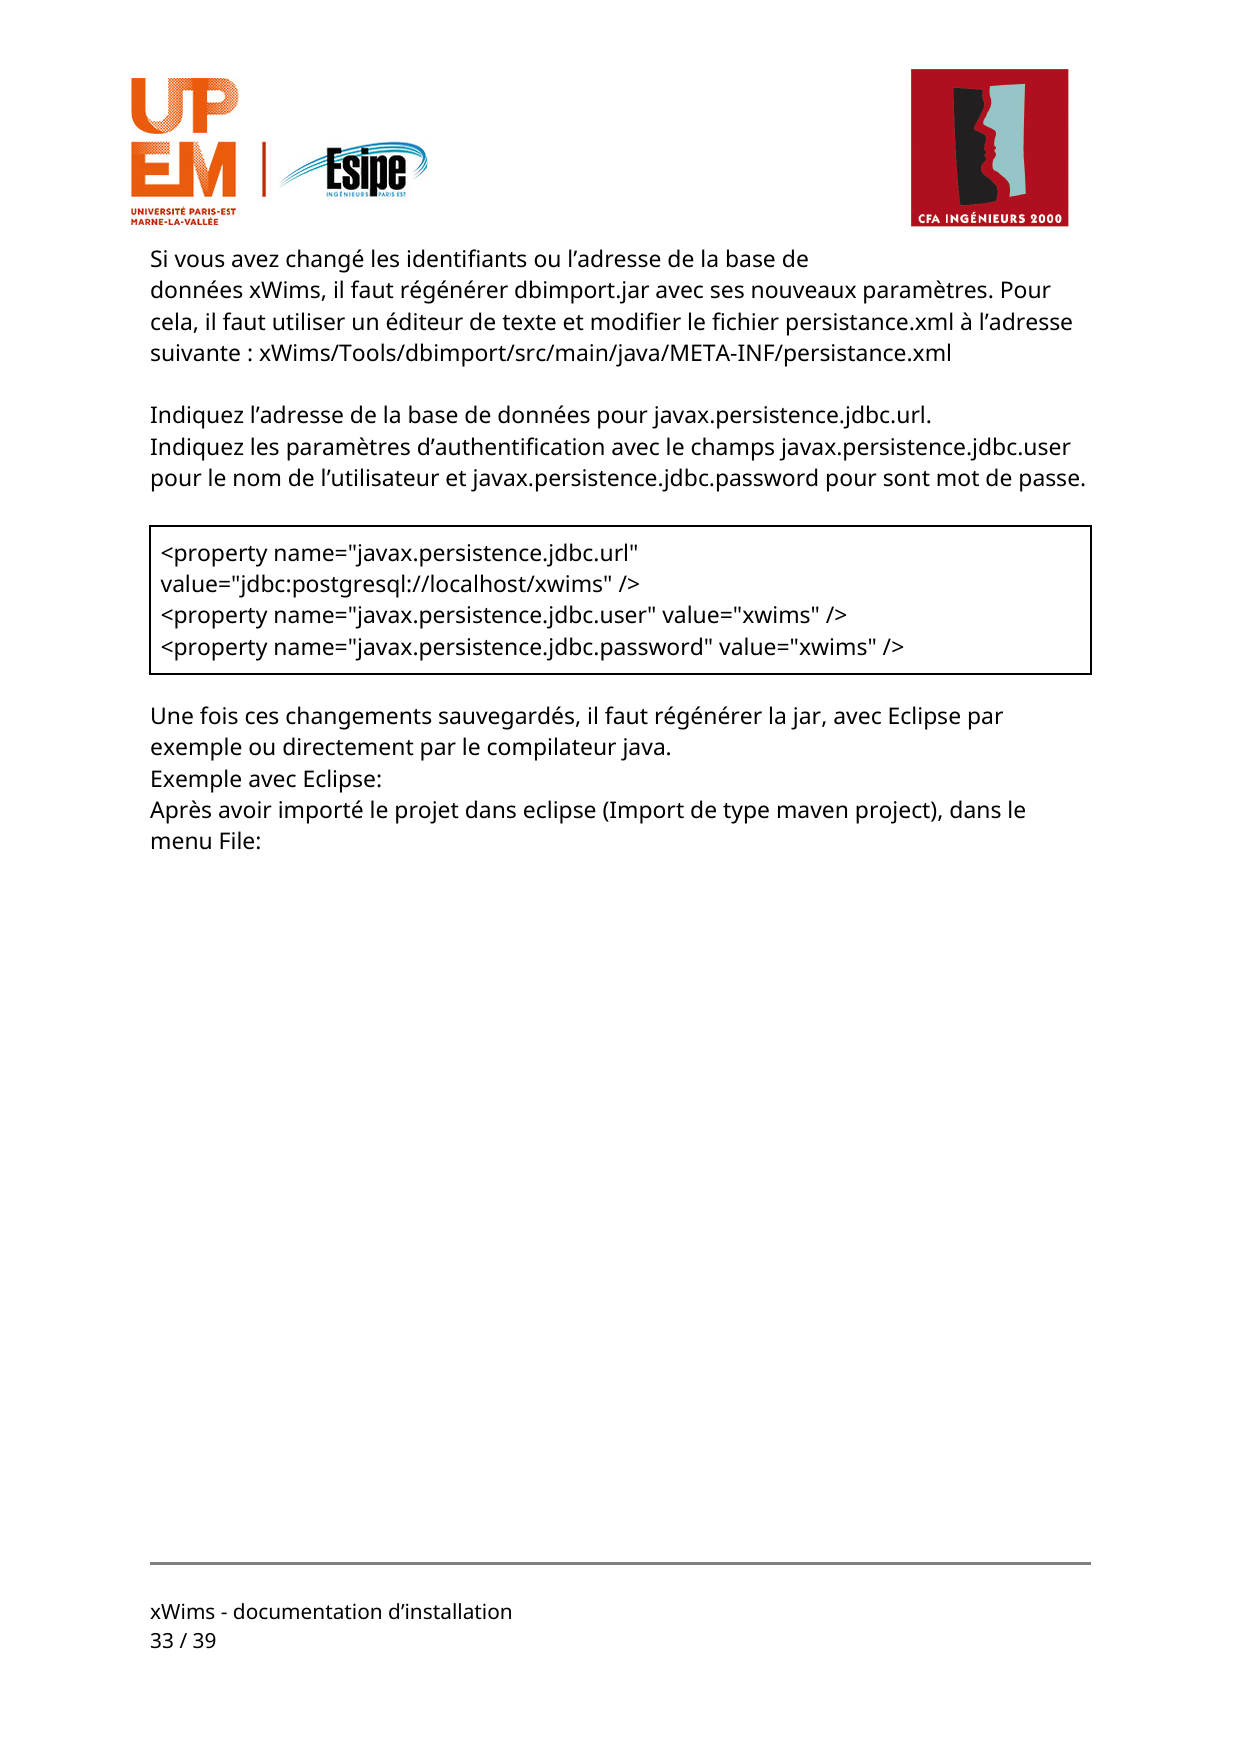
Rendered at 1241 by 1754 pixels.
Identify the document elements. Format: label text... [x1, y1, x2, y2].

table_header <property name="javax.persistence.jdbc.url" value="jdbc:postgresql://localhost/xwims" /> <property name="javax.persistence.jdbc.user" value="xwims" /> <property name="javax.persistence.jdbc.password" value="xwims" /> [151, 527, 1090, 672]
text Si vous avez changé les identifiants ou l’adresse de la base de données xWims, il faut régénérer dbimport.jar avec ses nouveaux paramètres. Pour cela, il faut utiliser un éditeur de texte et modifier le fichier persistance.xml à l’adresse suivante : xWims/Tools/dbimport/src/main/java/META-INF/persistance.xml [150, 150, 1091, 368]
text Exemple avec Eclipse: [150, 763, 1091, 794]
text Après avoir importé le projet dans eclipse (Import de type maven project), dans le menu File: [150, 794, 1091, 856]
text Indiquez l’adresse de la base de données pour javax.persistence.jdbc.url. [150, 399, 1091, 431]
text Indiquez les paramètres d’authentification avec le champs javax.persistence.jdbc.user pour le nom de l’utilisateur et javax.persistence.jdbc.password pour sont mot de passe. [150, 431, 1091, 493]
text Une fois ces changements sauvegardés, il faut régénérer la jar, avec Eclipse par exemple ou directement par le compilateur java. [150, 700, 1091, 763]
picture [131, 78, 428, 225]
picture [907, 66, 1072, 230]
